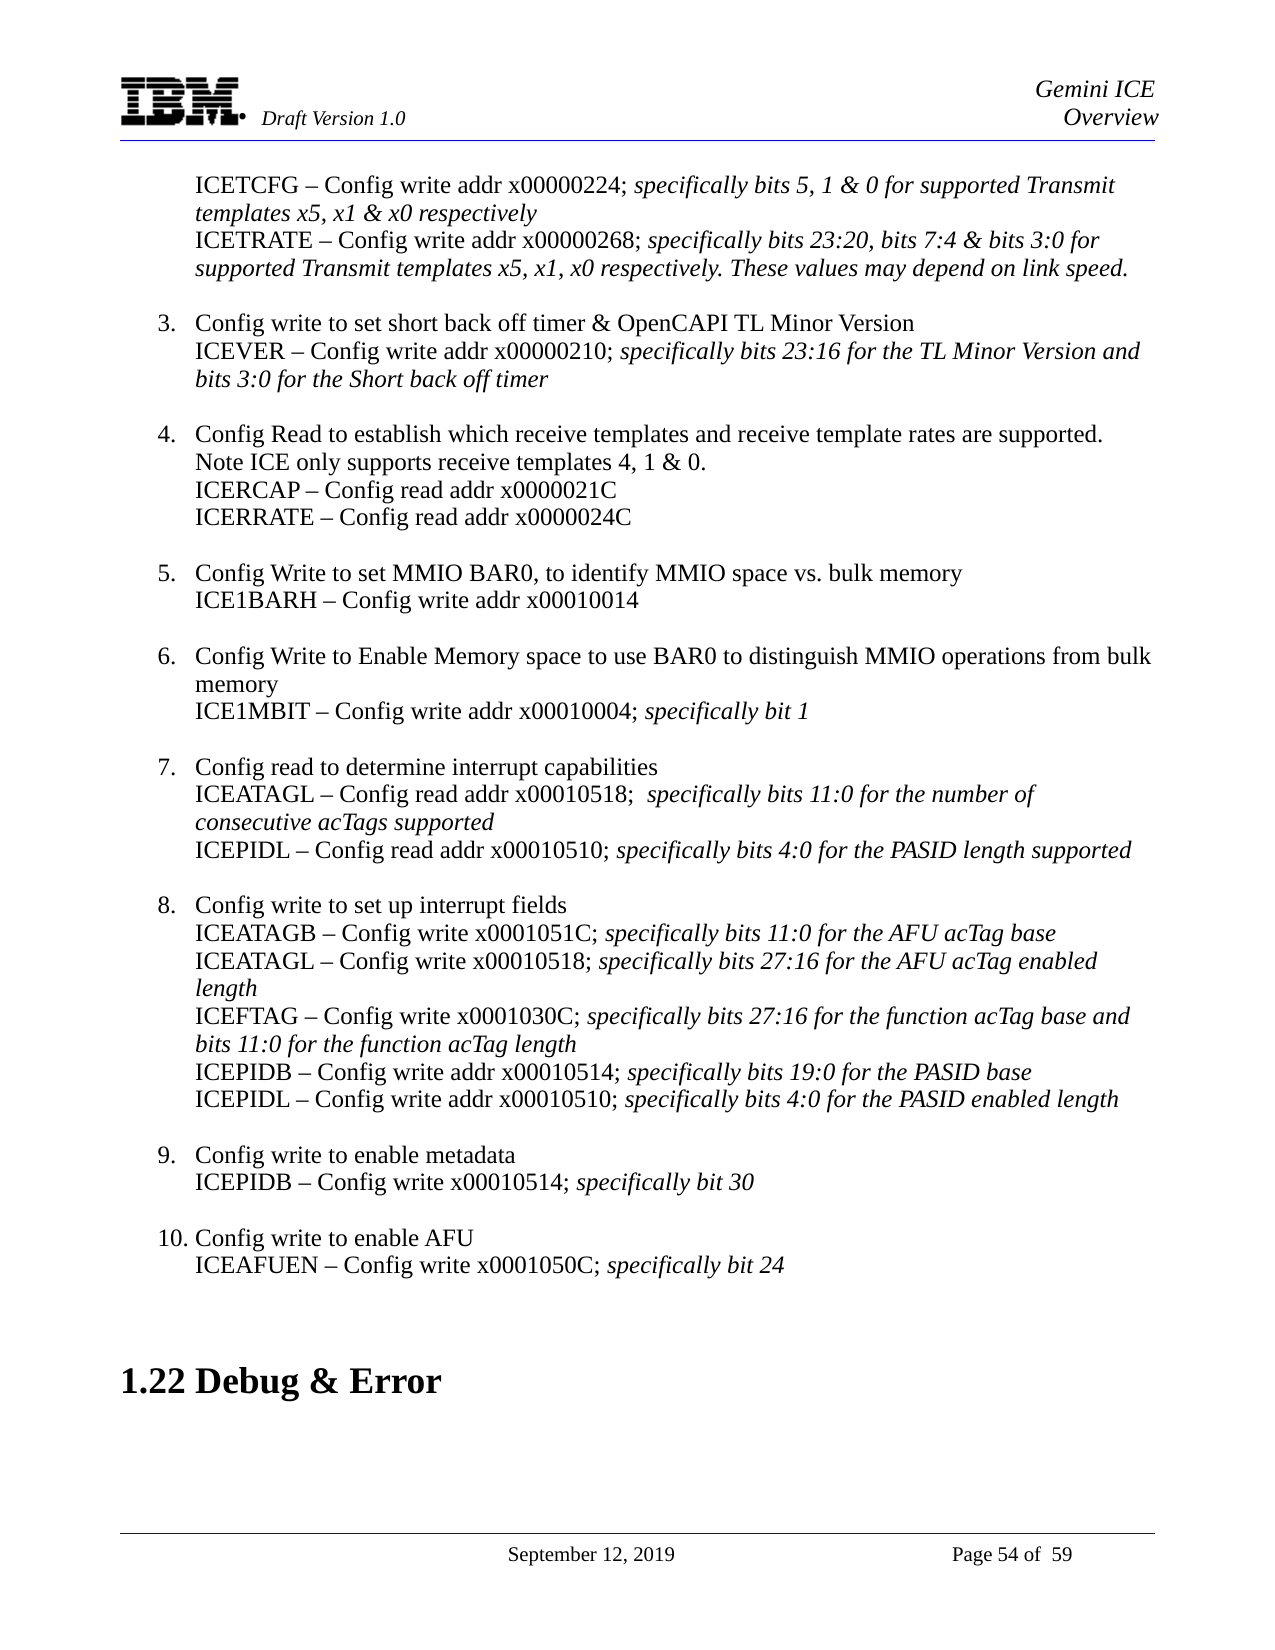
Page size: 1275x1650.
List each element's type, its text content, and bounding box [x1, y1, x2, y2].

subtitle Debug & Error [120, 1360, 1155, 1401]
text ICERRATE – Config read addr x0000024C [195, 503, 1155, 531]
text ICE1MBIT – Config write addr x00010004; specifically bit 1 [195, 697, 1155, 725]
text ICE1BARH – Config write addr x00010014 [195, 587, 1155, 614]
text ICERCAP – Config read addr x0000021C [195, 476, 1155, 503]
list Config Write to Enable Memory space to use BAR0 to distinguish MMIO operations from bulk memory [157, 642, 1155, 697]
picture [120, 76, 240, 127]
list Config Write to set MMIO BAR0, to identify MMIO space vs. bulk memory [157, 559, 1155, 587]
text ICEPIDB – Config write x00010514; specifically bit 30 [195, 1168, 1155, 1196]
list Config write to set up interrupt fields [157, 891, 1155, 919]
text ICEAFUEN – Config write x0001050C; specifically bit 24 [195, 1252, 1155, 1279]
list Config write to set short back off timer & OpenCAPI TL Minor Version [157, 309, 1155, 337]
text ICEFTAG – Config write x0001030C; specifically bits 27:16 for the function acTag base and bits 11:0 for the function acTag length [195, 1002, 1155, 1058]
list Config read to determine interrupt capabilities [157, 753, 1155, 781]
list Config write to enable metadata [157, 1141, 1155, 1168]
text ICEPIDL – Config read addr x00010510; specifically bits 4:0 for the PASID length supported [195, 836, 1155, 864]
text ICEATAGL – Config write x00010518; specifically bits 27:16 for the AFU acTag enabled length [195, 947, 1155, 1002]
text ICEVER – Config write addr x00000210; specifically bits 23:16 for the TL Minor Version and bits 3:0 for the Short back off timer [195, 337, 1155, 393]
list Config Read to establish which receive templates and receive template rates are supported. Note ICE only supports receive templates 4, 1 & 0. [157, 420, 1155, 476]
text ICEPIDB – Config write addr x00010514; specifically bits 19:0 for the PASID base [195, 1058, 1155, 1085]
text ICETRATE – Config write addr x00000268; specifically bits 23:20, bits 7:4 & bits 3:0 for supported Transmit templates x5, x1, x0 respectively. These values may depend on link speed. [195, 226, 1155, 282]
text ICEATAGL – Config read addr x00010518; specifically bits 11:0 for the number of consecutive acTags supported [195, 781, 1155, 836]
text ICEATAGB – Config write x0001051C; specifically bits 11:0 for the AFU acTag base [195, 919, 1155, 947]
list Config write to enable AFU [157, 1224, 1155, 1252]
text ICETCFG – Config write addr x00000224; specifically bits 5, 1 & 0 for supported Transmit templates x5, x1 & x0 respectively [195, 171, 1155, 226]
text ICEPIDL – Config write addr x00010510; specifically bits 4:0 for the PASID enabled length [195, 1085, 1155, 1113]
